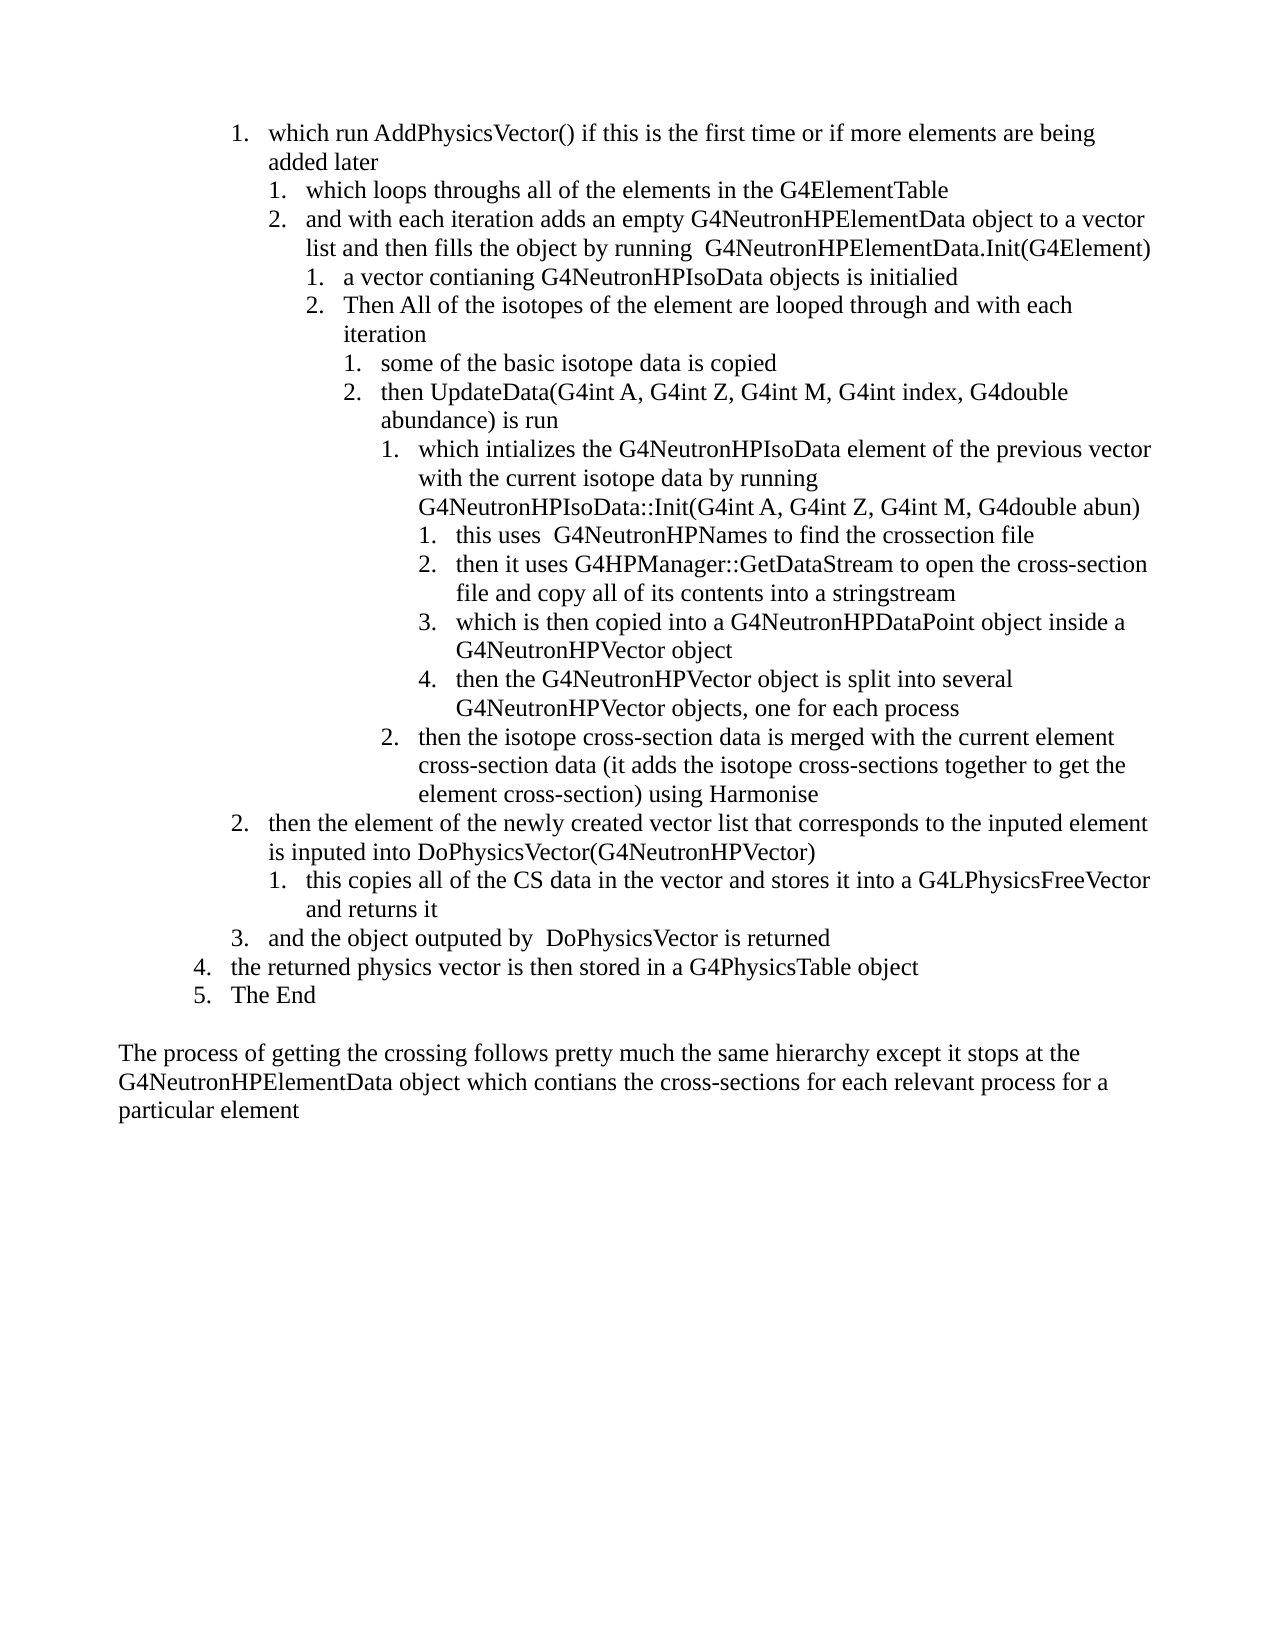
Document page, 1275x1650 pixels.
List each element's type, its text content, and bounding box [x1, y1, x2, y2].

list Then All of the isotopes of the element are looped through and with each iteration [306, 291, 1157, 348]
list then it uses G4HPManager::GetDataStream to open the cross-section file and copy all of its contents into a stringstream [418, 549, 1157, 607]
text The process of getting the crossing follows pretty much the same hierarchy except it stops at the G4NeutronHPElementData object which contians the cross-sections for each relevant process for a particular element [118, 1038, 1157, 1124]
list then the isotope cross-section data is merged with the current element cross-section data (it adds the isotope cross-sections together to get the element cross-section) using Harmonise [381, 722, 1157, 808]
list which is then copied into a G4NeutronHPDataPoint object inside a G4NeutronHPVector object [418, 607, 1157, 664]
list the returned physics vector is then stored in a G4PhysicsTable object [193, 952, 1157, 981]
list some of the basic isotope data is copied [343, 348, 1157, 377]
list which run AddPhysicsVector() if this is the first time or if more elements are being added later [231, 118, 1157, 176]
list and the object outputed by DoPhysicsVector is returned [231, 923, 1157, 952]
list then the G4NeutronHPVector object is split into several G4NeutronHPVector objects, one for each process [418, 664, 1157, 722]
list The End [193, 981, 1157, 1009]
list then UpdateData(G4int A, G4int Z, G4int M, G4int index, G4double abundance) is run [343, 377, 1157, 434]
list which loops throughs all of the elements in the G4ElementTable [268, 176, 1157, 204]
list a vector contianing G4NeutronHPIsoData objects is initialied [306, 262, 1157, 291]
list which intializes the G4NeutronHPIsoData element of the previous vector with the current isotope data by running G4NeutronHPIsoData::Init(G4int A, G4int Z, G4int M, G4double abun) [381, 434, 1157, 521]
list then the element of the newly created vector list that corresponds to the inputed element is inputed into DoPhysicsVector(G4NeutronHPVector) [231, 808, 1157, 866]
list this copies all of the CS data in the vector and stores it into a G4LPhysicsFreeVector and returns it [268, 866, 1157, 923]
list and with each iteration adds an empty G4NeutronHPElementData object to a vector list and then fills the object by running G4NeutronHPElementData.Init(G4Element) [268, 204, 1157, 262]
list this uses G4NeutronHPNames to find the crossection file [418, 521, 1157, 549]
